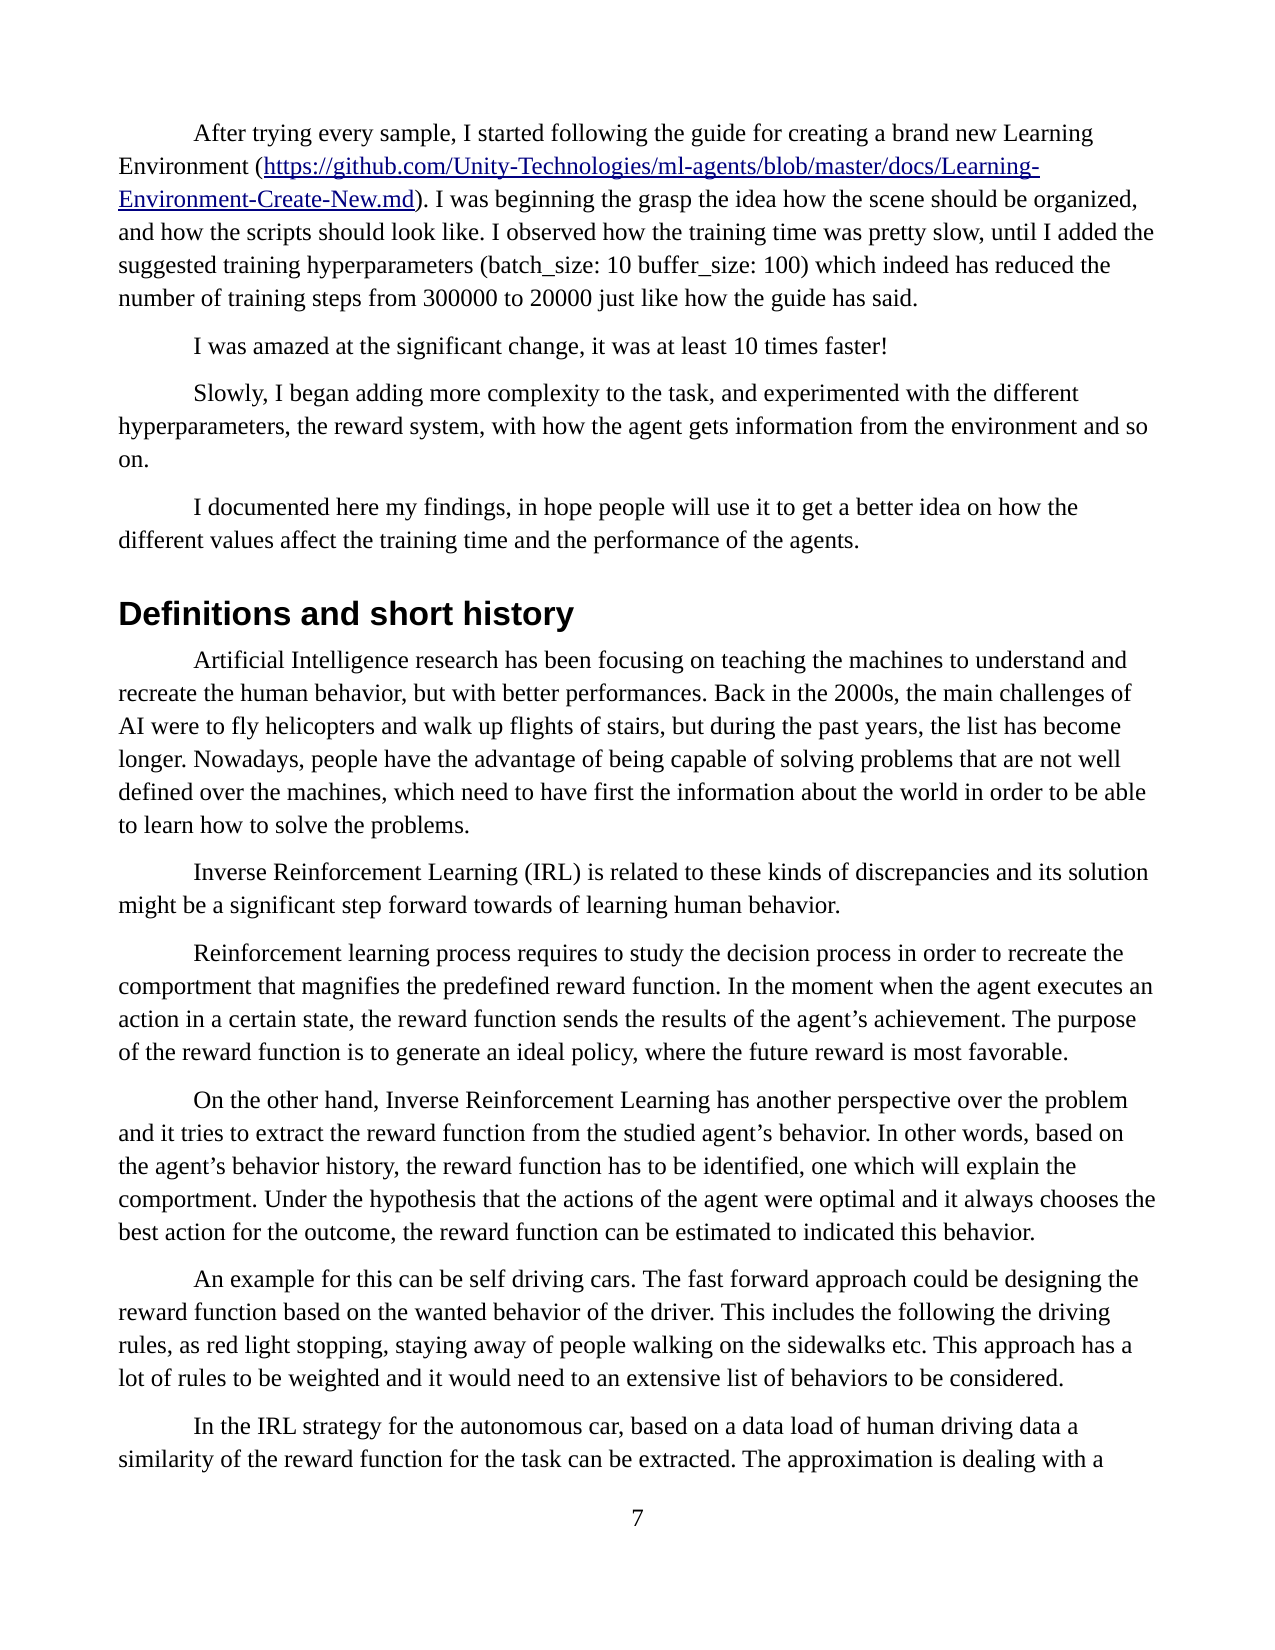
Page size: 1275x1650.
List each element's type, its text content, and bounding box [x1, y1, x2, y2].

text I was amazed at the significant change, it was at least 10 times faster! [118, 331, 1157, 359]
text An example for this can be self driving cars. The fast forward approach could be designing the reward function based on the wanted behavior of the driver. This includes the following the driving rules, as red light stopping, staying away of people walking on the sidewalks etc. This approach has a lot of rules to be weighted and it would need to an extensive list of behaviors to be considered. [118, 1264, 1157, 1392]
text Slowly, I began adding more complexity to the task, and experimented with the different hyperparameters, the reward system, with how the agent gets information from the environment and so on. [118, 378, 1157, 473]
subtitle Definitions and short history [118, 593, 1157, 632]
text Artificial Intelligence research has been focusing on teaching the machines to understand and recreate the human behavior, but with better performances. Back in the 2000s, the main challenges of AI were to fly helicopters and walk up flights of stairs, but during the past years, the list has become longer. Nowadays, people have the advantage of being capable of solving problems that are not well defined over the machines, which need to have first the information about the world in order to be able to learn how to solve the problems. [118, 645, 1157, 838]
text I documented here my findings, in hope people will use it to get a better idea on how the different values affect the training time and the performance of the agents. [118, 492, 1157, 554]
text In the IRL strategy for the autonomous car, based on a data load of human driving data a similarity of the reward function for the task can be extracted. The approximation is dealing with a [118, 1411, 1157, 1473]
text On the other hand, Inverse Reinforcement Learning has another perspective over the problem and it tries to extract the reward function from the studied agent’s behavior. In other words, based on the agent’s behavior history, the reward function has to be identified, one which will explain the comportment. Under the hypothesis that the actions of the agent were optimal and it always chooses the best action for the outcome, the reward function can be estimated to indicated this behavior. [118, 1085, 1157, 1246]
text Reinforcement learning process requires to study the decision process in order to recreate the comportment that magnifies the predefined reward function. In the moment when the agent executes an action in a certain state, the reward function sends the results of the agent’s achievement. The purpose of the reward function is to generate an ideal policy, where the future reward is most favorable. [118, 938, 1157, 1066]
text After trying every sample, I started following the guide for creating a brand new Learning Environment (https://github.com/Unity-Technologies/ml-agents/blob/master/docs/Learning-Environment-Create-New.md). I was beginning the grasp the idea how the scene should be organized, and how the scripts should look like. I observed how the training time was pretty slow, until I added the suggested training hyperparameters (batch_size: 10 buffer_size: 100) which indeed has reduced the number of training steps from 300000 to 20000 just like how the guide has said. [118, 118, 1157, 312]
text Inverse Reinforcement Learning (IRL) is related to these kinds of discrepancies and its solution might be a significant step forward towards of learning human behavior. [118, 857, 1157, 919]
